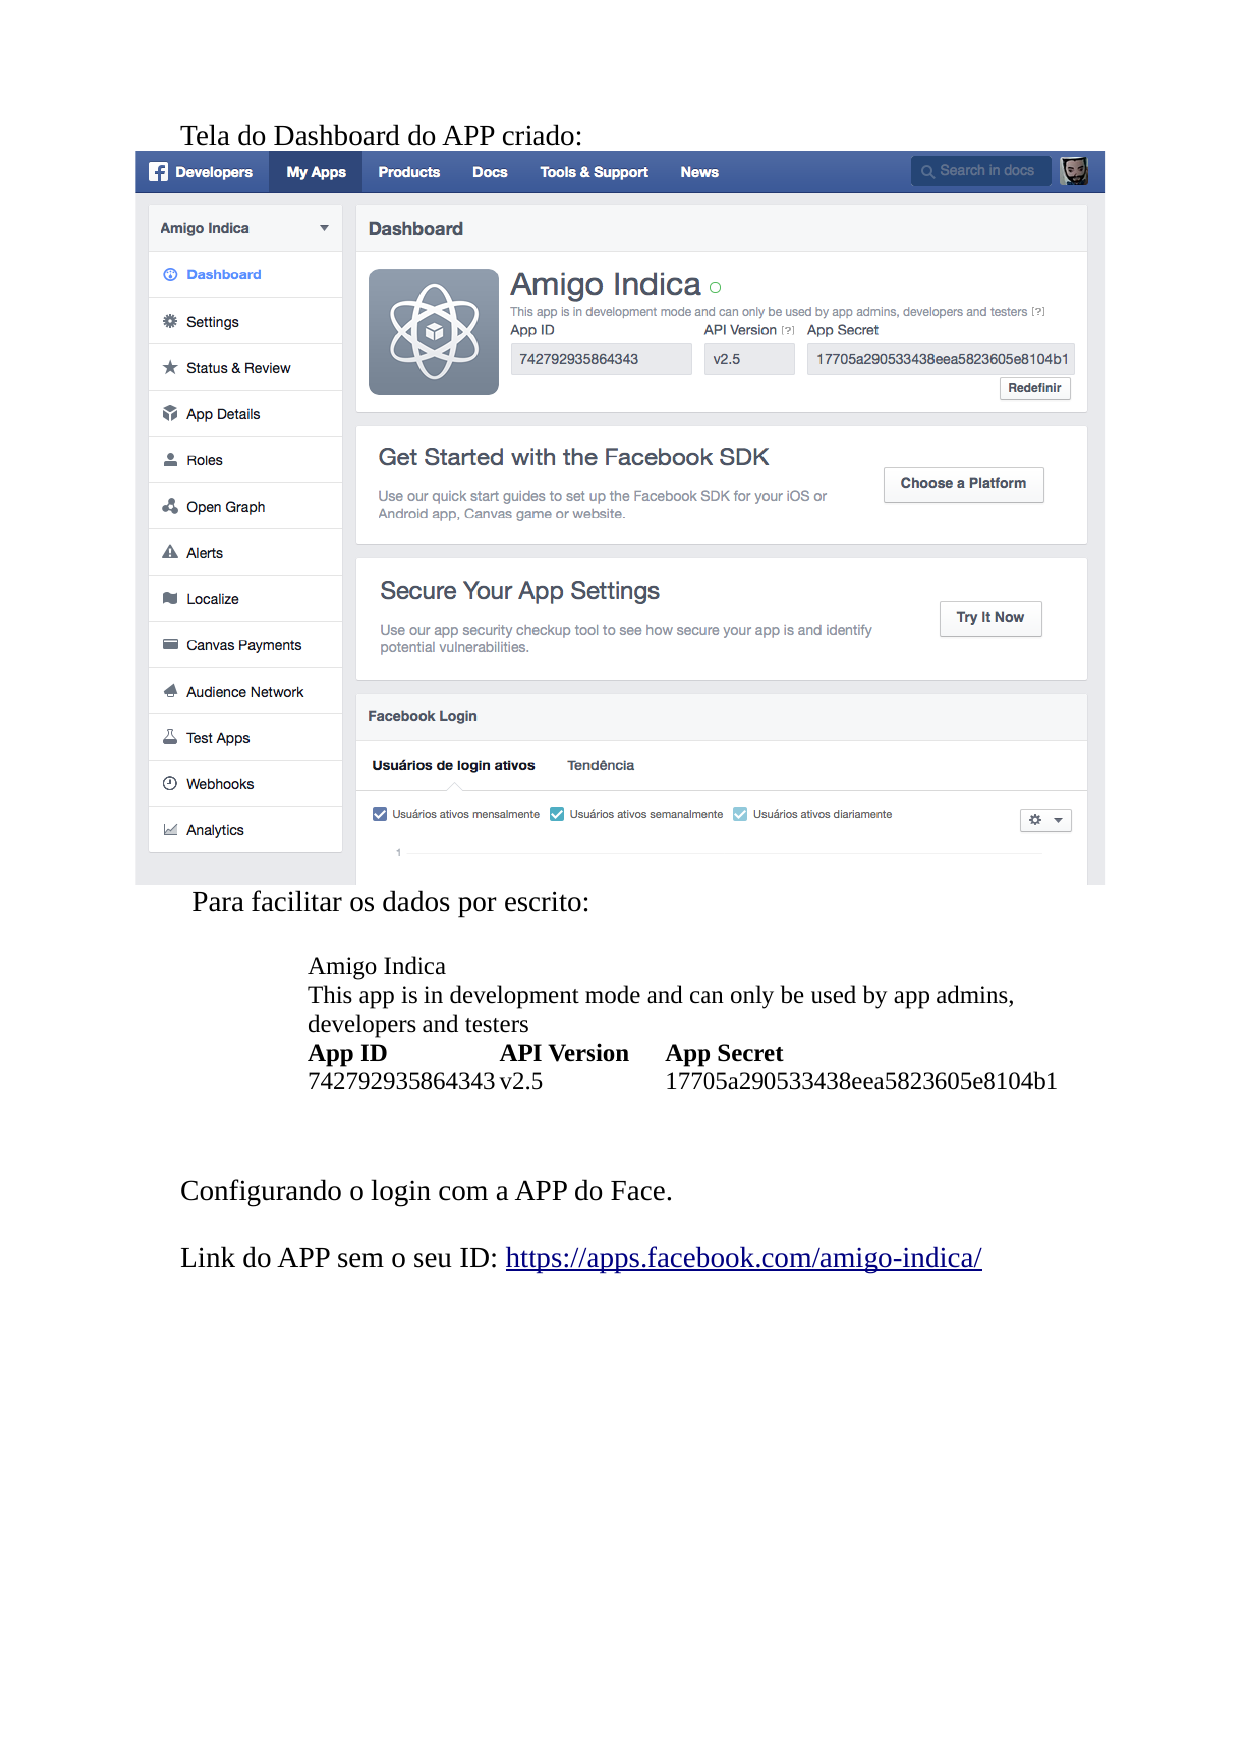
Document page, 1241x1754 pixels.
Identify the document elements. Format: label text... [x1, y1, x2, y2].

text Para facilitar os dados por escrito: [118, 152, 1122, 918]
text Link do APP sem o seu ID: https://apps.facebook.com/amigo-indica/ [118, 1240, 1122, 1274]
table_header API Version v2.5 [499, 1038, 665, 1095]
table_cell [308, 1124, 1122, 1140]
table_header [118, 951, 308, 1140]
table_header App Secret 17705a290533438eea5823605e8104b1 [665, 1038, 1114, 1095]
picture [135, 151, 1105, 885]
text Tela do Dashboard do APP criado: [118, 118, 1122, 152]
table_header Amigo Indica This app is in development mode and can only be used by app admins, developers and testers [308, 951, 1122, 1124]
text Configurando o login com a APP do Face. [118, 1173, 1122, 1207]
table_header App ID 742792935864343 [308, 1038, 499, 1095]
